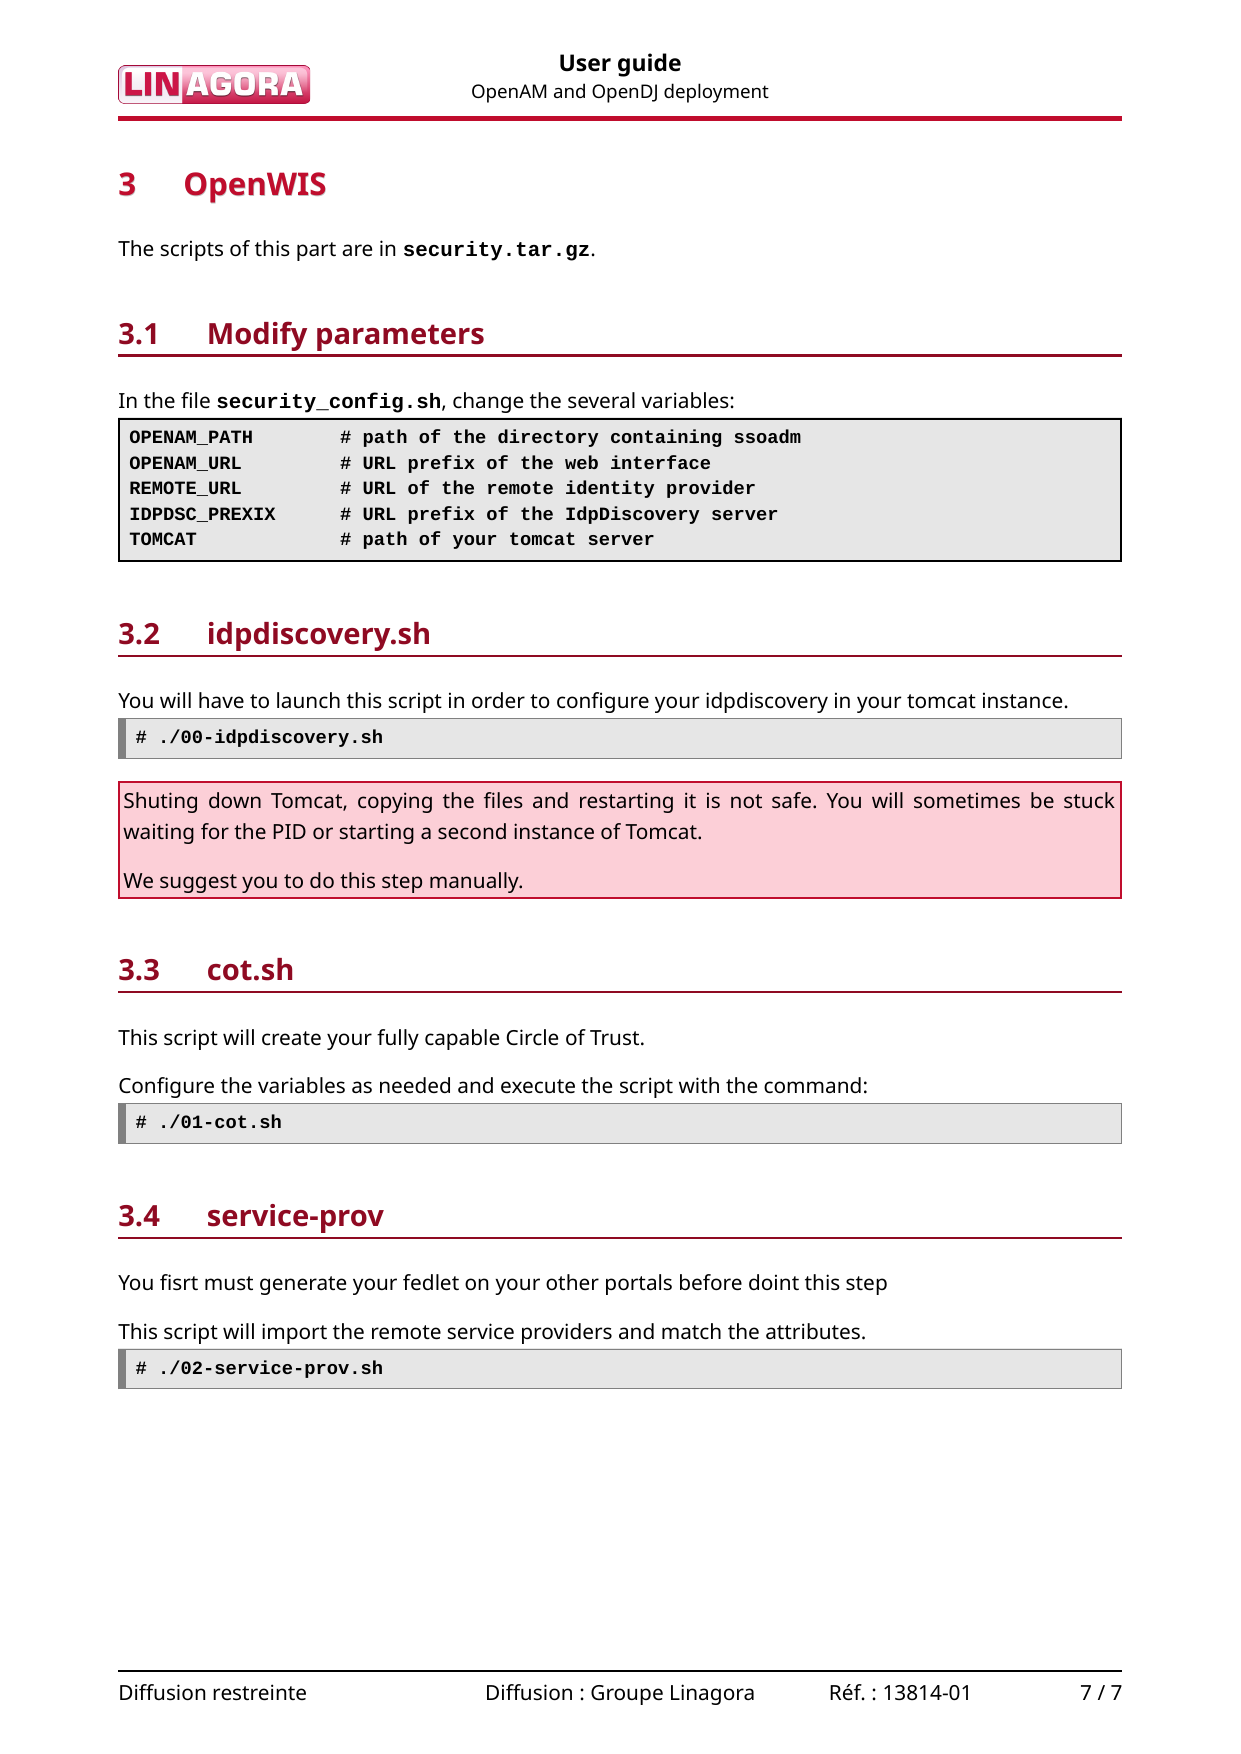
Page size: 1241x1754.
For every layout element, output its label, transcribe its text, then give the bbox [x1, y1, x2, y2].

picture [118, 65, 311, 104]
text IDPDSC_PREXIX # URL prefix of the IdpDiscovery server [120, 494, 1120, 519]
subtitle idpdiscovery.sh [118, 614, 1122, 655]
text # ./02-service-prov.sh [126, 1350, 1121, 1388]
text # ./01-cot.sh [126, 1104, 1121, 1143]
text You will have to launch this script in order to configure your idpdiscovery in your tomcat instance. [118, 687, 1122, 715]
text Shuting down Tomcat, copying the files and restarting it is not safe. You will sometimes be stuck waiting for the PID or starting a second instance of Tomcat. [120, 783, 1120, 846]
subtitle OpenWIS [118, 162, 1122, 205]
text This script will create your fully capable Circle of Trust. [118, 1023, 1122, 1051]
text OPENAM_URL # URL prefix of the web interface [120, 443, 1120, 468]
text You fisrt must generate your fedlet on your other portals before doint this step [118, 1268, 1122, 1297]
text The scripts of this part are in security.tar.gz. [118, 234, 1122, 263]
text # ./00-idpdiscovery.sh [126, 719, 1121, 758]
subtitle Modify parameters [118, 313, 1122, 354]
text In the file security_config.sh, change the several variables: [118, 386, 1122, 414]
text This script will import the remote service providers and match the attributes. [118, 1317, 1122, 1346]
text Configure the variables as needed and execute the script with the command: [118, 1072, 1122, 1100]
subtitle cot.sh [118, 949, 1122, 991]
text OPENAM_PATH # path of the directory containing ssoadm [120, 420, 1120, 443]
text TOMCAT # path of your tomcat server [120, 519, 1120, 560]
subtitle service-prov [118, 1195, 1122, 1237]
text We suggest you to do this step manually. [120, 861, 1120, 897]
text REMOTE_URL # URL of the remote identity provider [120, 468, 1120, 494]
